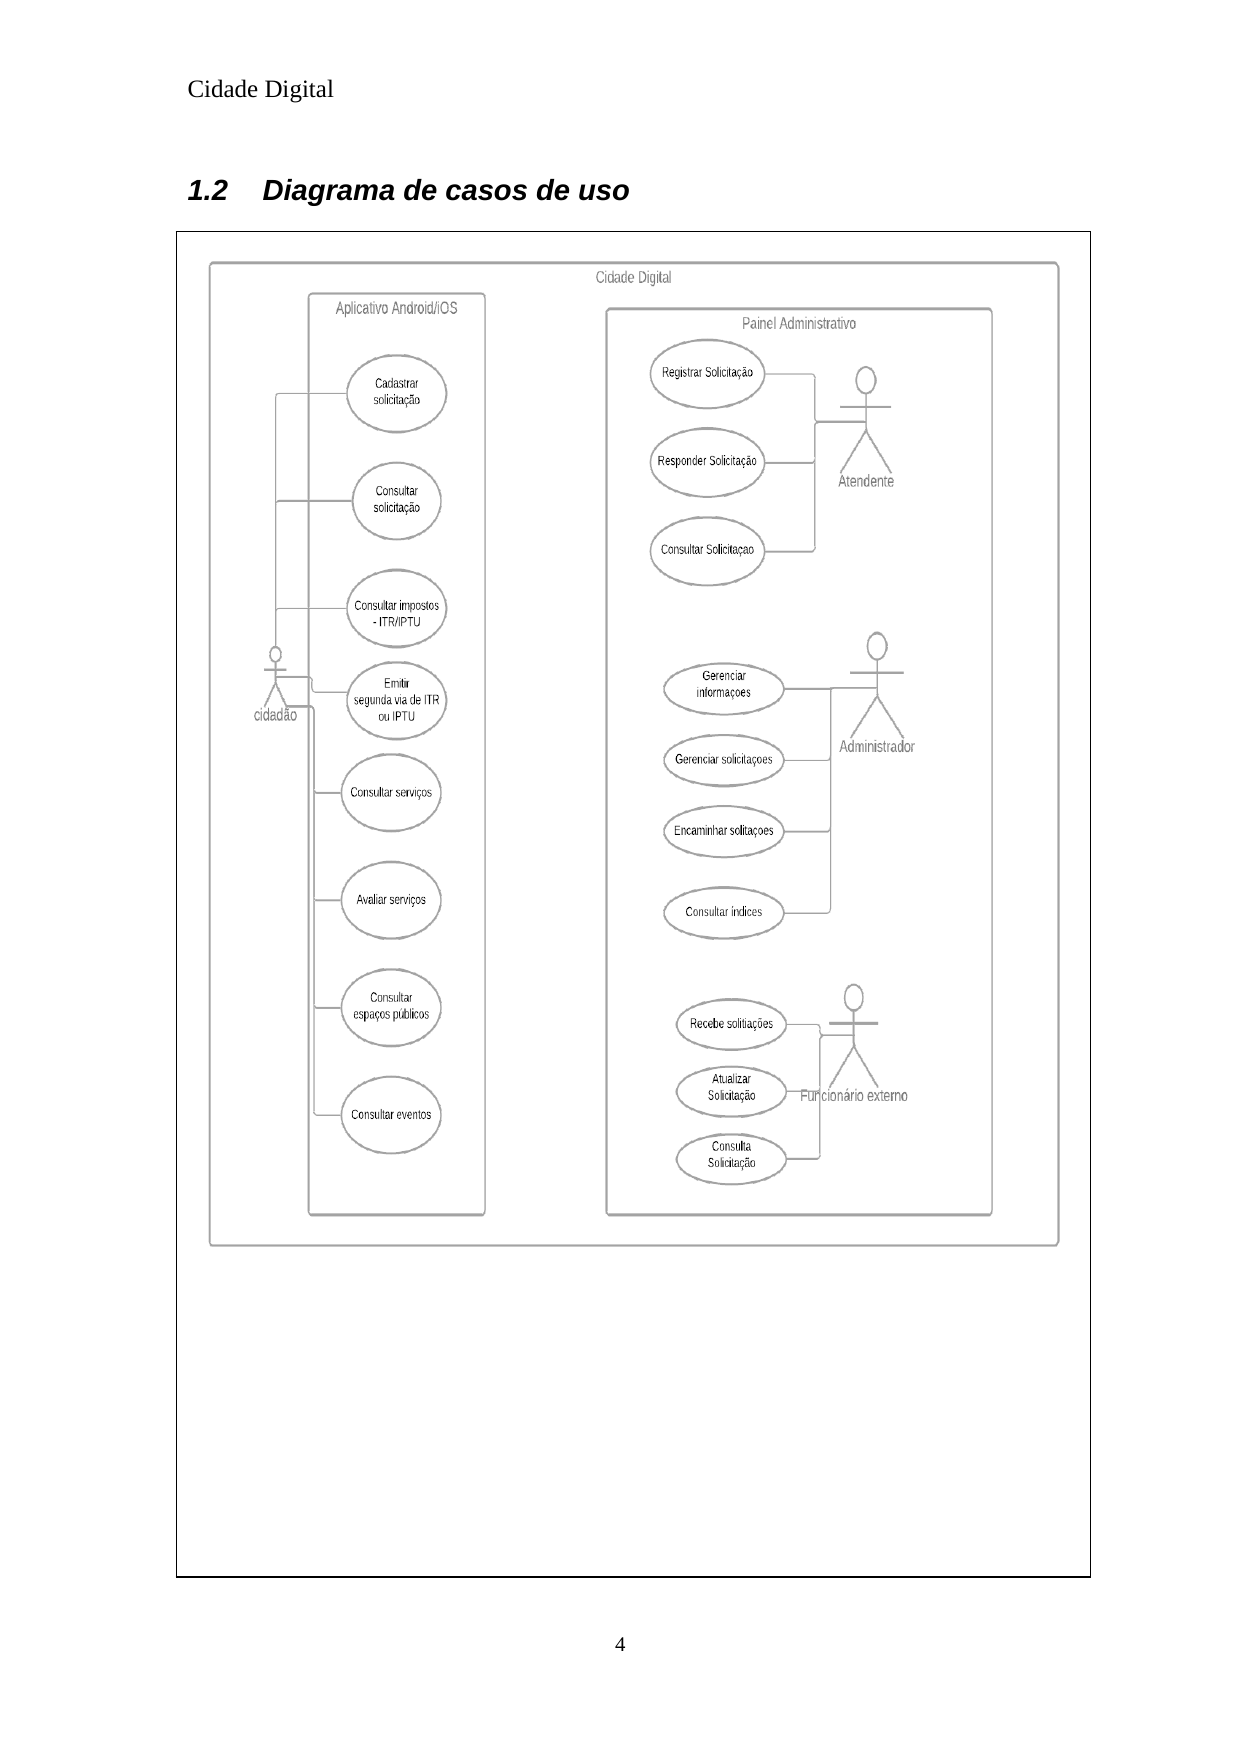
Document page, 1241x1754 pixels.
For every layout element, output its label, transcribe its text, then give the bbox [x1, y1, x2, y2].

picture [187, 232, 1080, 1276]
subtitle Diagrama de casos de uso [187, 173, 1053, 206]
table_header [177, 232, 1090, 1576]
